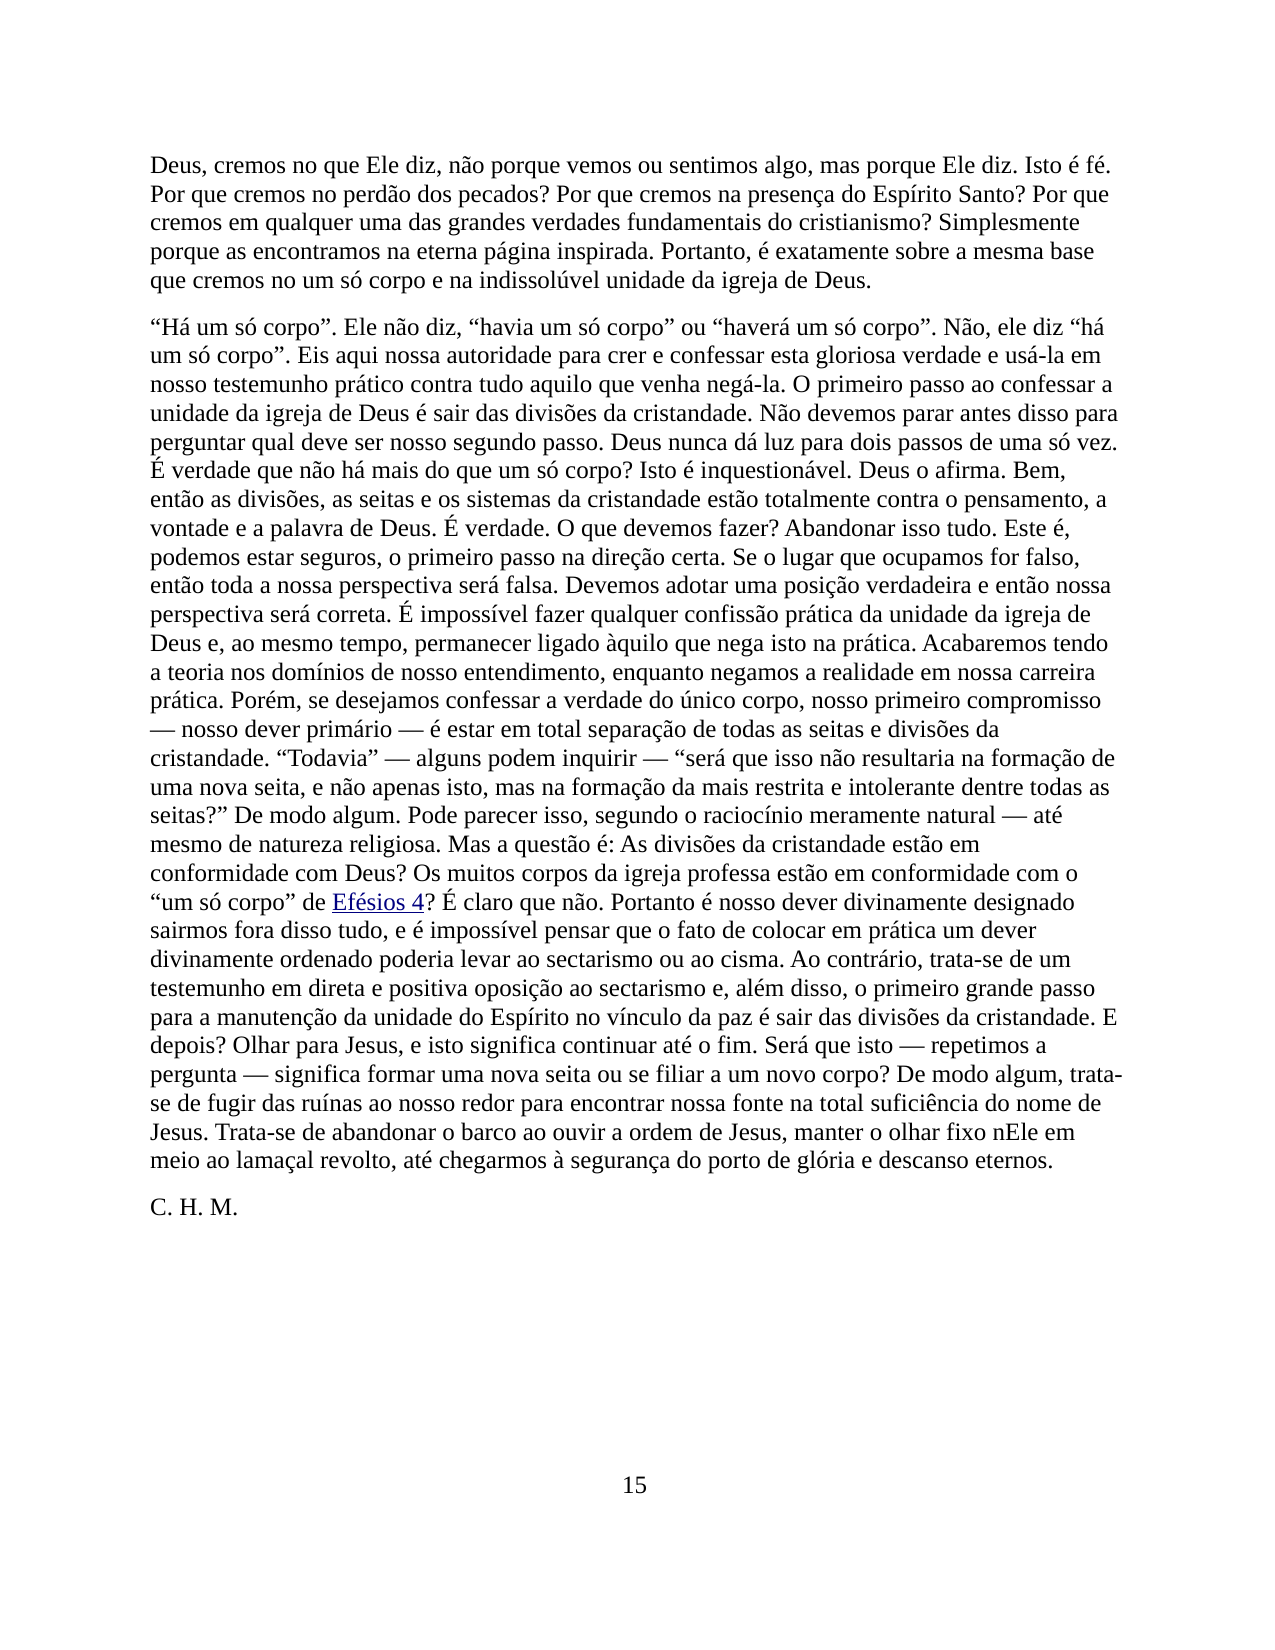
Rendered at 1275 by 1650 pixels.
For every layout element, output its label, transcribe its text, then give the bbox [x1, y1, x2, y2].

text “Há um só corpo”. Ele não diz, “havia um só corpo” ou “haverá um só corpo”. Não, ele diz “há um só corpo”. Eis aqui nossa autoridade para crer e confessar esta gloriosa verdade e usá-la em nosso testemunho prático contra tudo aquilo que venha negá-la. O primeiro passo ao confessar a unidade da igreja de Deus é sair das divisões da cristandade. Não devemos parar antes disso para perguntar qual deve ser nosso segundo passo. Deus nunca dá luz para dois passos de uma só vez. É verdade que não há mais do que um só corpo? Isto é inquestionável. Deus o afirma. Bem, então as divisões, as seitas e os sistemas da cristandade estão totalmente contra o pensamento, a vontade e a palavra de Deus. É verdade. O que devemos fazer? Abandonar isso tudo. Este é, podemos estar seguros, o primeiro passo na direção certa. Se o lugar que ocupamos for falso, então toda a nossa perspectiva será falsa. Devemos adotar uma posição verdadeira e então nossa perspectiva será correta. É impossível fazer qualquer confissão prática da unidade da igreja de Deus e, ao mesmo tempo, permanecer ligado àquilo que nega isto na prática. Acabaremos tendo a teoria nos domínios de nosso entendimento, enquanto negamos a realidade em nossa carreira prática. Porém, se desejamos confessar a verdade do único corpo, nosso primeiro compromisso — nosso dever primário — é estar em total separação de todas as seitas e divisões da cristandade. “Todavia” — alguns podem inquirir — “será que isso não resultaria na formação de uma nova seita, e não apenas isto, mas na formação da mais restrita e intolerante dentre todas as seitas?” De modo algum. Pode parecer isso, segundo o raciocínio meramente natural — até mesmo de natureza religiosa. Mas a questão é: As divisões da cristandade estão em conformidade com Deus? Os muitos corpos da igreja professa estão em conformidade com o “um só corpo” de Efésios 4? É claro que não. Portanto é nosso dever divinamente designado sairmos fora disso tudo, e é impossível pensar que o fato de colocar em prática um dever divinamente ordenado poderia levar ao sectarismo ou ao cisma. Ao contrário, trata-se de um testemunho em direta e positiva oposição ao sectarismo e, além disso, o primeiro grande passo para a manutenção da unidade do Espírito no vínculo da paz é sair das divisões da cristandade. E depois? Olhar para Jesus, e isto significa continuar até o fim. Será que isto — repetimos a pergunta — significa formar uma nova seita ou se filiar a um novo corpo? De modo algum, trata-se de fugir das ruínas ao nosso redor para encontrar nossa fonte na total suficiência do nome de Jesus. Trata-se de abandonar o barco ao ouvir a ordem de Jesus, manter o olhar fixo nEle em meio ao lamaçal revolto, até chegarmos à segurança do porto de glória e descanso eternos. [150, 312, 1125, 1174]
text C. H. M. [150, 1192, 1125, 1221]
text Deus, cremos no que Ele diz, não porque vemos ou sentimos algo, mas porque Ele diz. Isto é fé. Por que cremos no perdão dos pecados? Por que cremos na presença do Espírito Santo? Por que cremos em qualquer uma das grandes verdades fundamentais do cristianismo? Simplesmente porque as encontramos na eterna página inspirada. Portanto, é exatamente sobre a mesma base que cremos no um só corpo e na indissolúvel unidade da igreja de Deus. [150, 150, 1125, 294]
